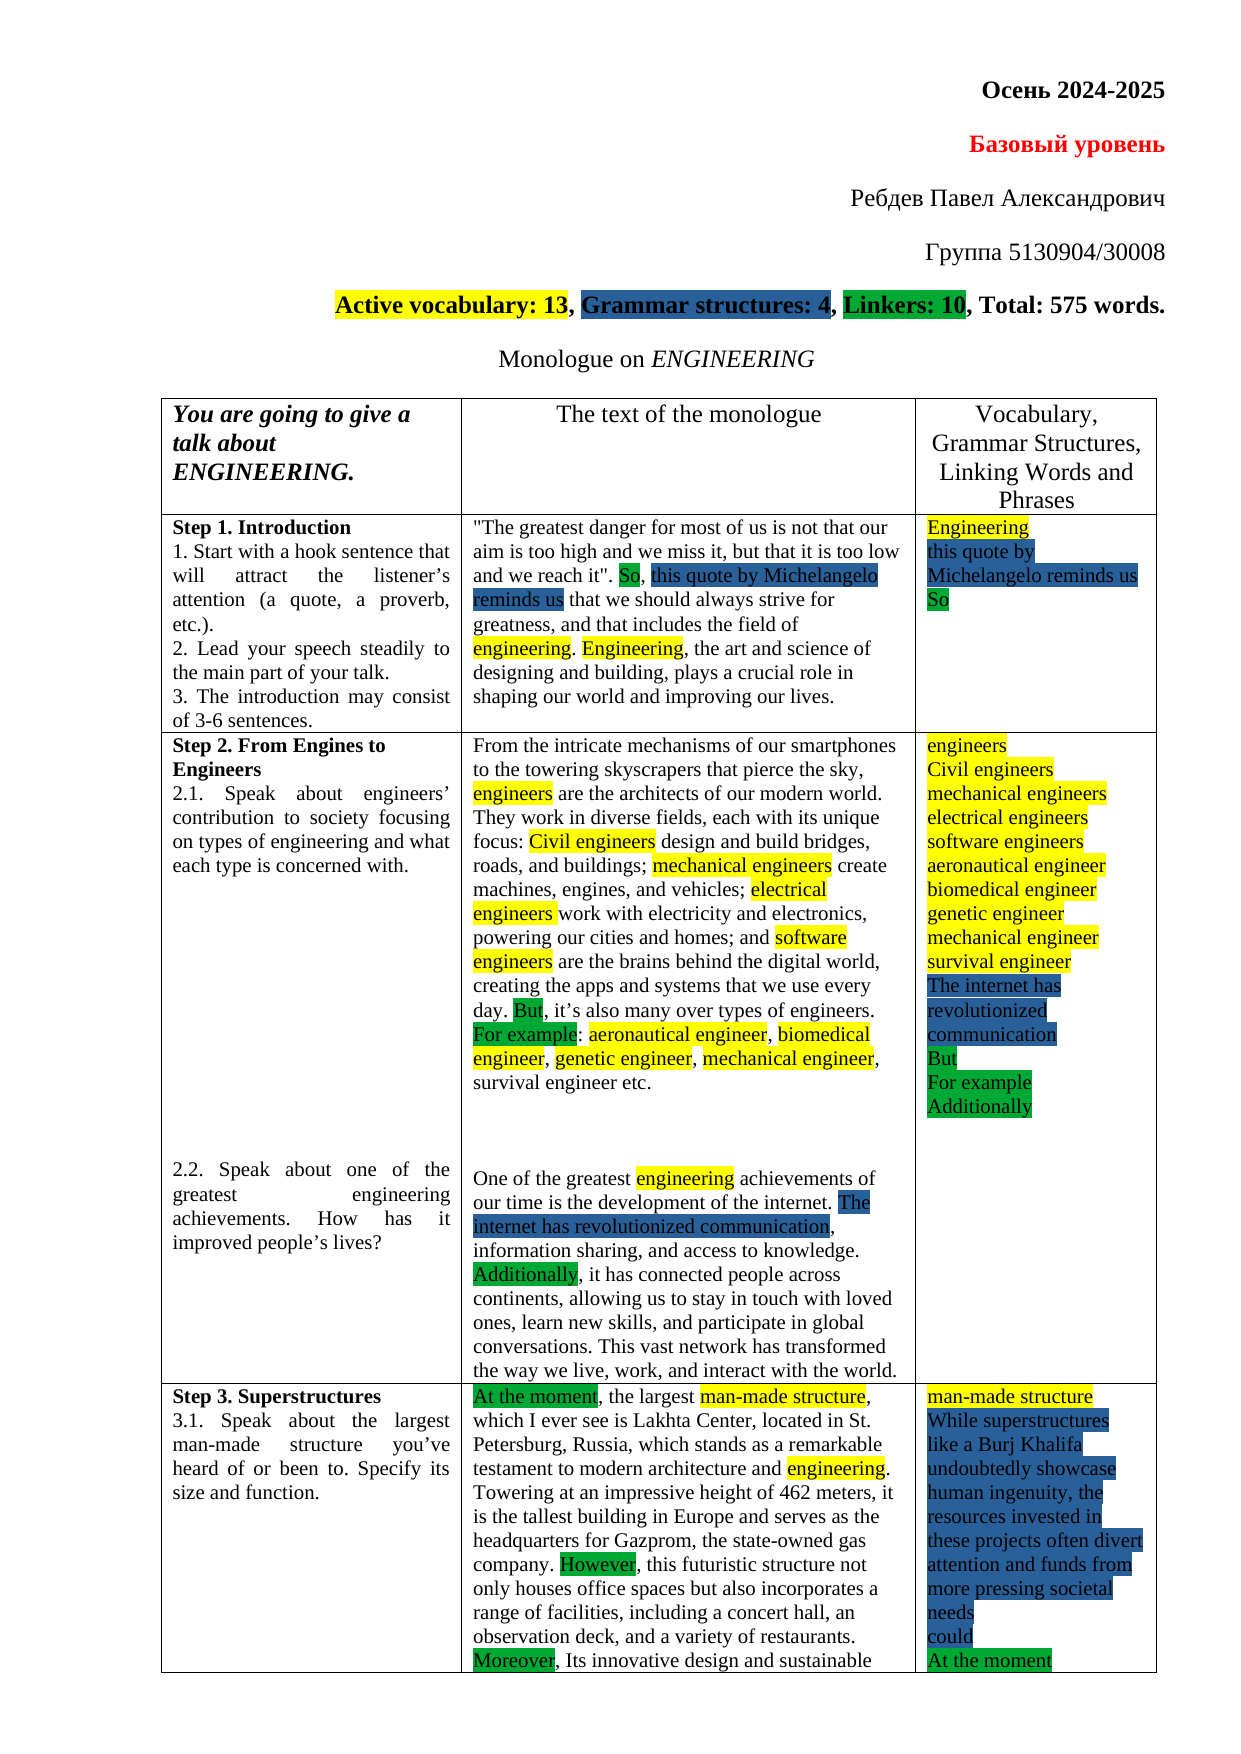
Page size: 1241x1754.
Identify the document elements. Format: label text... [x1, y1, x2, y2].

table_header The text of the monologue [462, 399, 915, 514]
table_cell Step 1. Introduction 1. Start with a hook sentence that will attract the listener’s attention (a quote, a proverb, etc.). 2. Lead your speech steadily to the main part of your talk. 3. The introduction may consist of 3-6 sentences. [162, 515, 461, 732]
text Active vocabulary: 13, Grammar structures: 4, Linkers: 10, Total: 575 words. [148, 290, 1165, 319]
table_cell At the moment, the largest man-made structure, which I ever see is Lakhta Center, located in St. Petersburg, Russia, which stands as a remarkable testament to modern architecture and engineering. Towering at an impressive height of 462 meters, it is the tallest building in Europe and serves as the headquarters for Gazprom, the state-owned gas company. However, this futuristic structure not only houses office spaces but also incorporates a range of facilities, including a concert hall, an observation deck, and a variety of restaurants. Moreover, Its innovative design and sustainable [462, 1384, 915, 1672]
table_header You are going to give a talk about ENGINEERING. [162, 399, 461, 514]
table_cell Step 3. Superstructures 3.1. Speak about the largest man-made structure you’ve heard of or been to. Specify its size and function. [162, 1384, 461, 1672]
table_cell engineers Civil engineers mechanical engineers electrical engineers software engineers aeronautical engineer biomedical engineer genetic engineer mechanical engineer survival engineer The internet has revolutionized communication But For example Additionally [916, 733, 1156, 1382]
text Ребдев Павел Александрович [148, 183, 1165, 211]
text Осень 2024-2025 [148, 75, 1165, 104]
table_cell "The greatest danger for most of us is not that our aim is too high and we miss it, but that it is too low and we reach it". So, this quote by Michelangelo reminds us that we should always strive for greatness, and that includes the field of engineering. Engineering, the art and science of designing and building, plays a crucial role in shaping our world and improving our lives. [462, 515, 915, 732]
text Базовый уровень [148, 129, 1165, 158]
table_header Vocabulary, Grammar Structures, Linking Words and Phrases [916, 399, 1156, 514]
table_cell From the intricate mechanisms of our smartphones to the towering skyscrapers that pierce the sky, engineers are the architects of our modern world. They work in diverse fields, each with its unique focus: Civil engineers design and build bridges, roads, and buildings; mechanical engineers create machines, engines, and vehicles; electrical engineers work with electricity and electronics, powering our cities and homes; and software engineers are the brains behind the digital world, creating the apps and systems that we use every day. But, it’s also many over types of engineers. For example: aeronautical engineer, biomedical engineer, genetic engineer, mechanical engineer, survival engineer etc. One of the greatest engineering achievements of our time is the development of the internet. The internet has revolutionized communication, information sharing, and access to knowledge. Additionally, it has connected people across continents, allowing us to stay in touch with loved ones, learn new skills, and participate in global conversations. This vast network has transformed the way we live, work, and interact with the world. [462, 733, 915, 1382]
table_cell Step 2. From Engines to Engineers 2.1. Speak about engineers’ contribution to society focusing on types of engineering and what each type is concerned with. 2.2. Speak about one of the greatest engineering achievements. How has it improved people’s lives? [162, 733, 461, 1382]
text Группа 5130904/30008 [148, 237, 1165, 265]
text Monologue on ENGINEERING [148, 344, 1165, 373]
table_cell man-made structure While superstructures like a Burj Khalifa undoubtedly showcase human ingenuity, the resources invested in these projects often divert attention and funds from more pressing societal needs could At the moment [916, 1384, 1156, 1672]
table_cell Engineering this quote by Michelangelo reminds us So [916, 515, 1156, 732]
